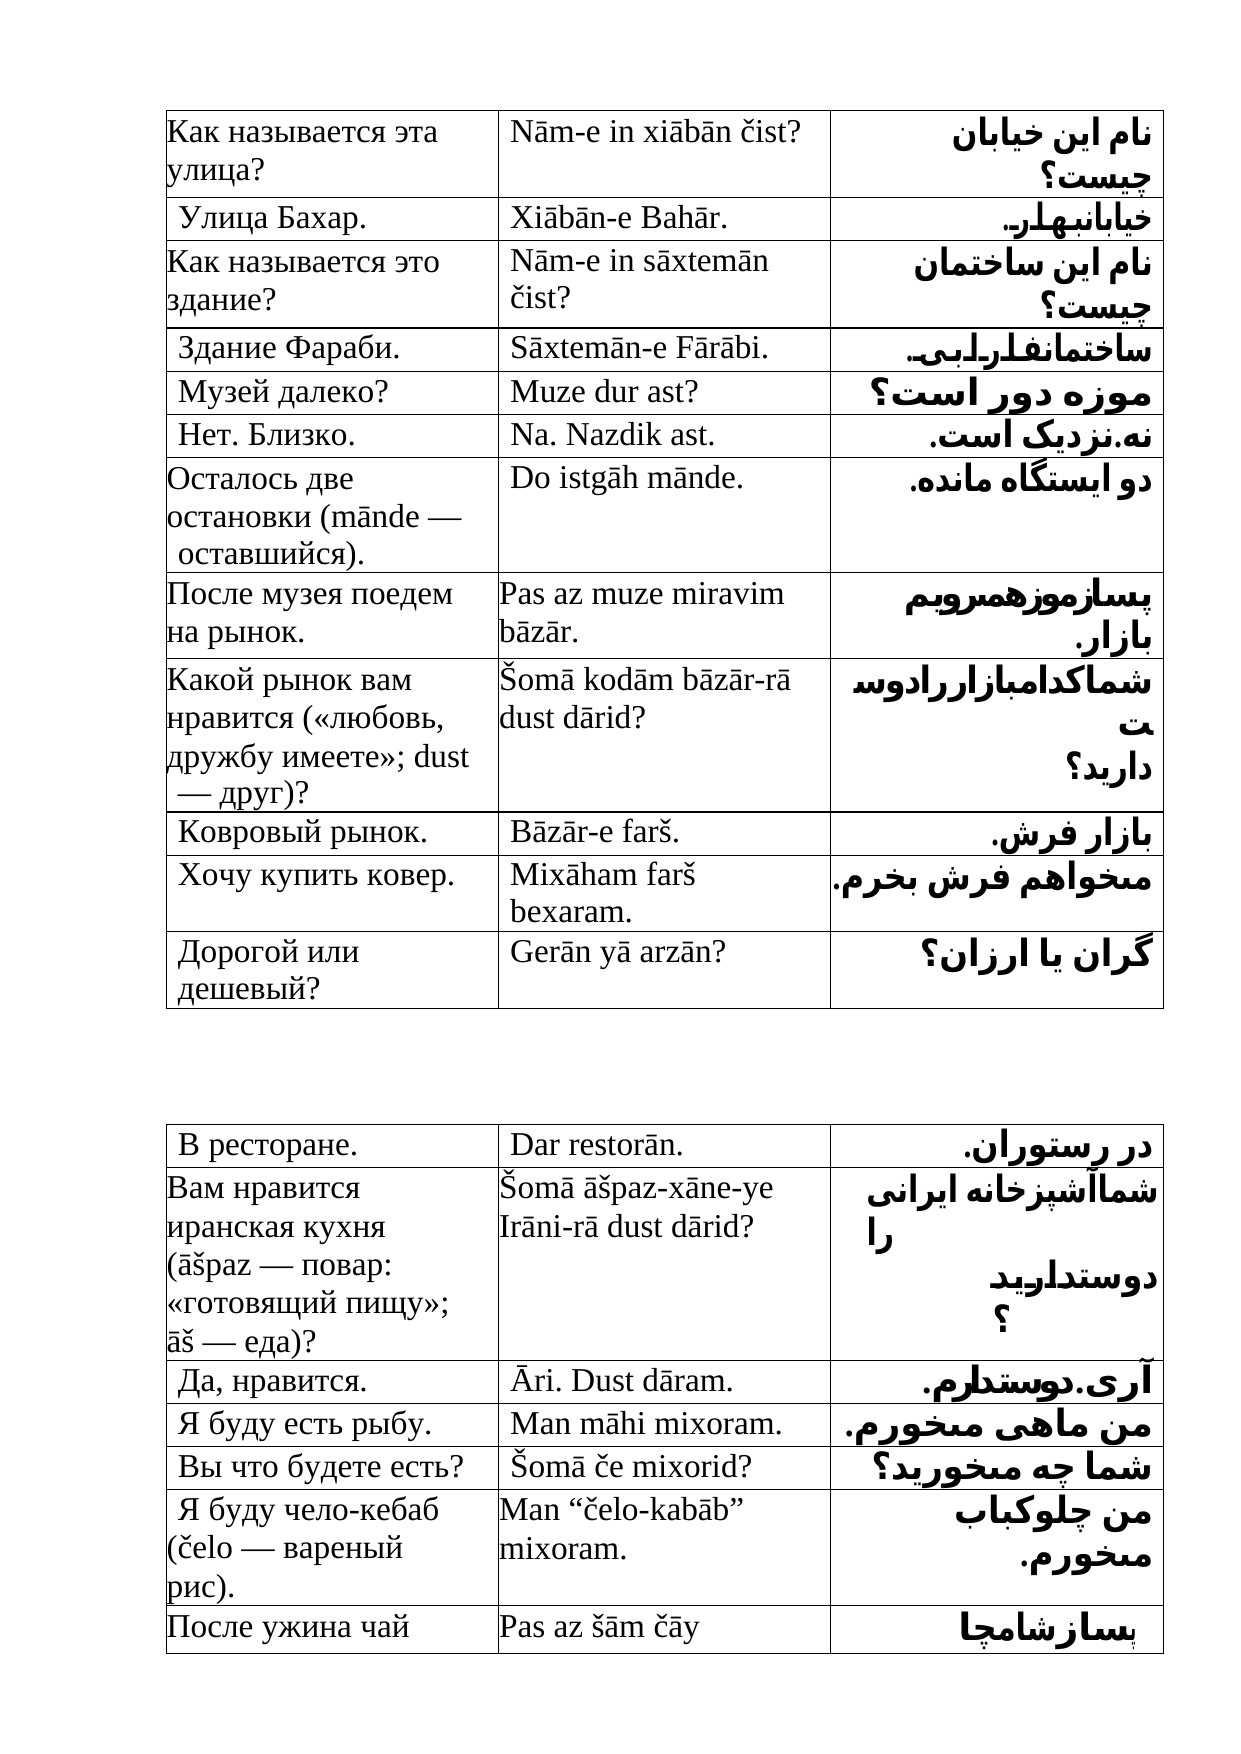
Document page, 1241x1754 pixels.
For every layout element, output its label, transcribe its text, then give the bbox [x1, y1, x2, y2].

table_cell Nām-e in xiābān čist? [499, 111, 830, 197]
table_cell Šomā če mixorid? [499, 1447, 830, 1488]
table_cell پسازموزهمىرويم بازار. [831, 573, 1163, 658]
table_cell خيابانبھار. [831, 198, 1163, 240]
table_cell Я буду чело-кебаб (čelo — вареный рис). [167, 1490, 498, 1605]
table_cell После музея поедем на рынок. [167, 573, 498, 658]
table_cell دو ايستگاه مانده. [831, 458, 1163, 572]
table_cell Как называется это здание? [167, 241, 498, 327]
table_header Dar restorān. [499, 1125, 830, 1167]
table_cell Вы что будете есть? [167, 1447, 498, 1488]
table_cell Как называется эта улица? [167, 111, 498, 197]
table_cell موزه دور است؟ [831, 372, 1163, 414]
table_cell پسازشامچا [831, 1606, 1163, 1653]
table_cell نه.نزديک است. [831, 415, 1163, 457]
table_cell Gerān yā arzān? [499, 932, 830, 1008]
table_cell Na. Nazdik ast. [499, 415, 830, 457]
table_cell Man māhi mixoram. [499, 1404, 830, 1446]
table_cell Āri. Dust dāram. [499, 1361, 830, 1402]
table_header Здание Фараби. [167, 329, 498, 371]
table_cell Do istgāh mānde. [499, 458, 830, 572]
table_cell شما چه مىخوريد؟ [831, 1447, 1163, 1488]
table_header Sāxtemān-e Fārābi. [499, 329, 830, 371]
table_cell آرى.دوستدارم. [831, 1361, 1163, 1402]
table_cell Pas az muze miravim bāzār. [499, 573, 830, 658]
table_cell Ковровый рынок. [167, 813, 498, 854]
table_cell مىخواھم فرش بخرم. [831, 856, 1163, 931]
table_cell نام اين خيابان چيست؟ [831, 111, 1163, 197]
table_cell بازار فرش. [831, 813, 1163, 854]
table_cell Осталось две остановки (mānde — оставшийся). [167, 458, 498, 572]
table_cell Pas az šām čāy [499, 1606, 830, 1653]
table_header در رستوران. [831, 1125, 1163, 1167]
table_cell Šomā kodām bāzār-rā dust dārid? [499, 659, 830, 811]
table_cell Музей далеко? [167, 372, 498, 414]
table_cell شماآشپزخانه ايرانى را دوستداريد؟ [831, 1168, 1163, 1360]
table_cell Xiābān-e Bahār. [499, 198, 830, 240]
table_cell Šomā āšpaz-xāne-ye Irāni-rā dust dārid? [499, 1168, 830, 1360]
table_cell Да, нравится. [167, 1361, 498, 1402]
table_cell گران يا ارزان؟ [831, 932, 1163, 1008]
table_cell Я буду есть рыбу. [167, 1404, 498, 1446]
table_cell شماكدامبازاررادوست داريد؟ [831, 659, 1163, 811]
table_cell من چلوكباب مىخورم. [831, 1490, 1163, 1605]
table_cell Какой рынок вам нравится («любовь, дружбу имеете»; dust — друг)? [167, 659, 498, 811]
table_cell Нет. Близко. [167, 415, 498, 457]
table_cell Nām-e in sāxtemān čist? [499, 241, 830, 327]
table_header В ресторане. [167, 1125, 498, 1167]
table_cell Хочу купить ковер. [167, 856, 498, 931]
table_cell Вам нравится иранская кухня (āšpaz — повар: «готовящий пищу»; āš — еда)? [167, 1168, 498, 1360]
table_cell После ужина чай [167, 1606, 498, 1653]
table_cell من ماھى مىخورم. [831, 1404, 1163, 1446]
table_cell Дорогой или дешевый? [167, 932, 498, 1008]
table_header ساختمانفارابى. [831, 329, 1163, 371]
table_cell Bāzār-e farš. [499, 813, 830, 854]
table_cell نام اين ساختمان چيست؟ [831, 241, 1163, 327]
table_cell Mixāham farš bexaram. [499, 856, 830, 931]
table_cell Muze dur ast? [499, 372, 830, 414]
table_cell Man “čelo-kabāb” mixoram. [499, 1490, 830, 1605]
table_cell Улица Бахар. [167, 198, 498, 240]
